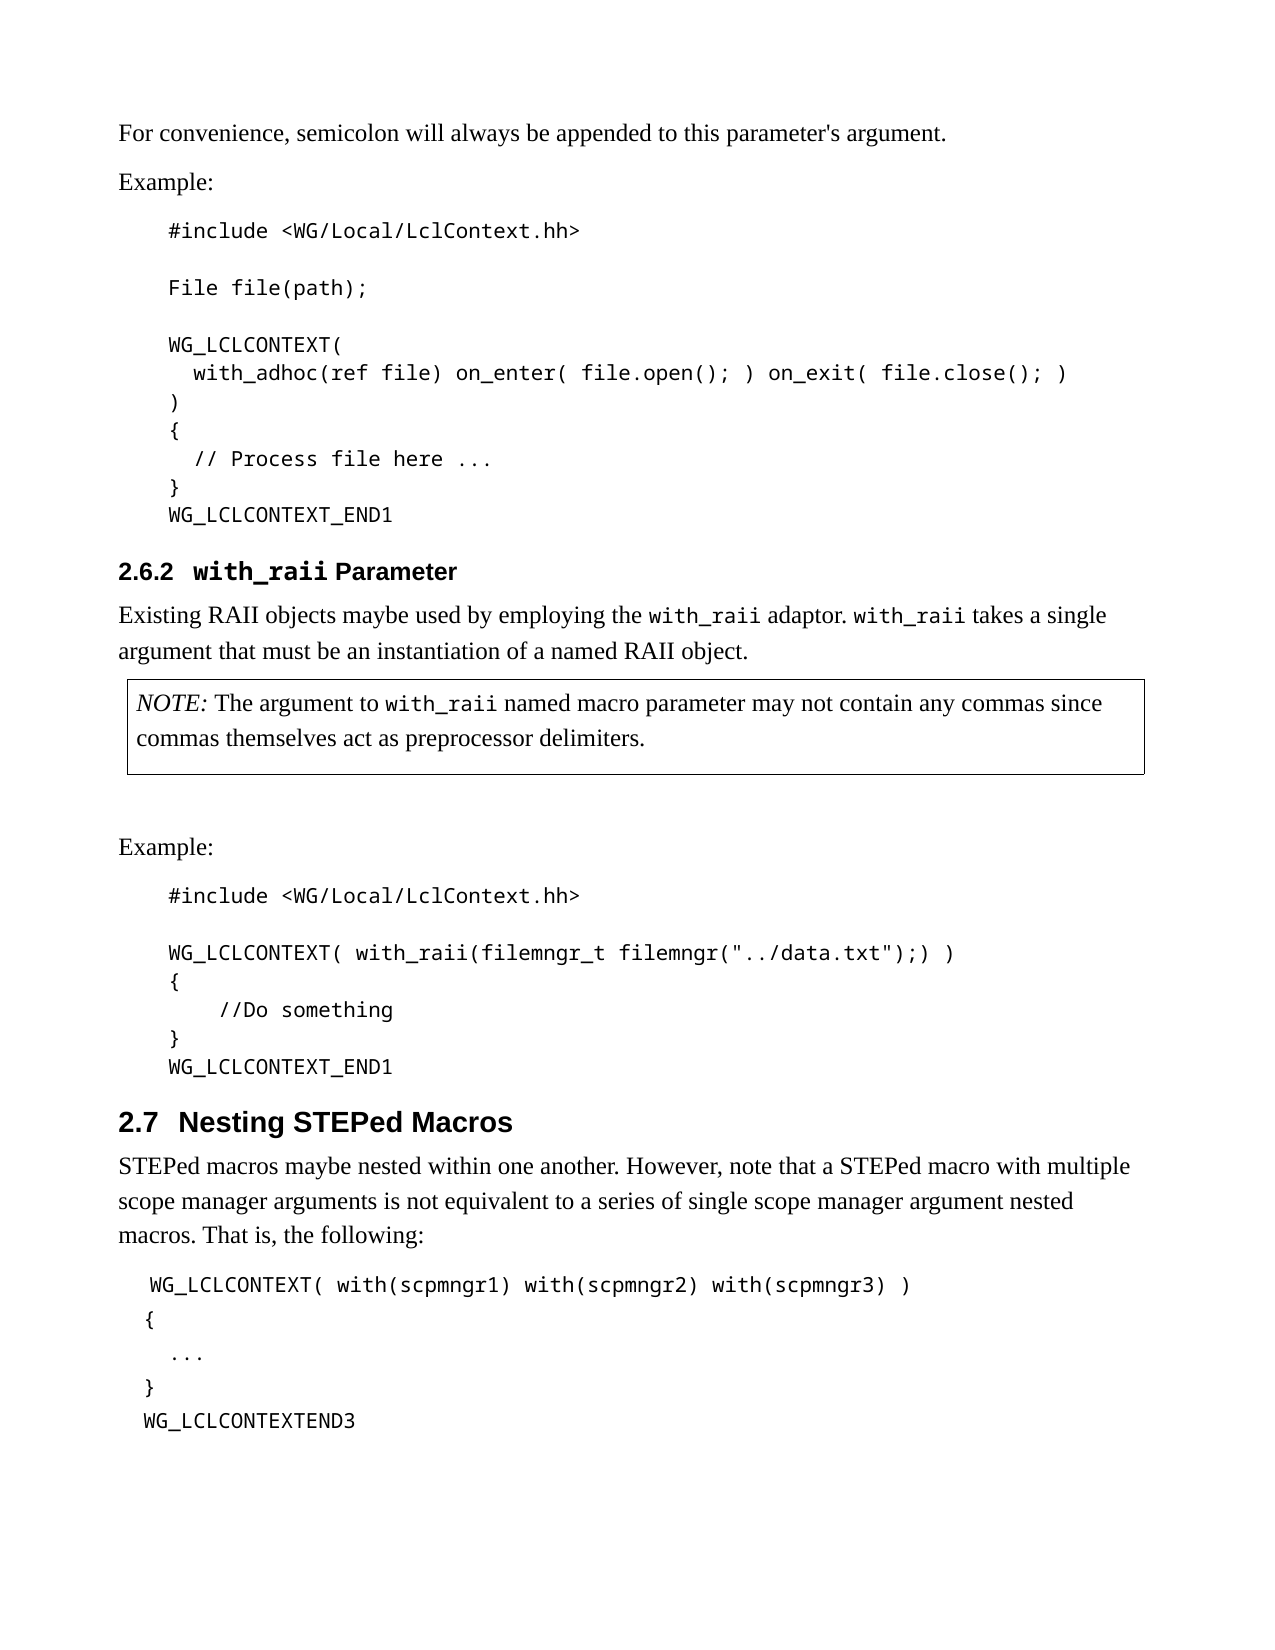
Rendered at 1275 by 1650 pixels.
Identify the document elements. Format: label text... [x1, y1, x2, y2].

text Example: [118, 167, 1157, 196]
text For convenience, semicolon will always be appended to this parameter's argument. [118, 118, 1157, 147]
text } [118, 1023, 1157, 1052]
text File file(path); WG_LCLCONTEXT( with_adhoc(ref file) on_enter( file.open(); ) on_exit( file.close(); ) ) { // Process file here ... } WG_LCLCONTEXT_END1 [118, 273, 1157, 529]
text Example: [118, 832, 1157, 861]
text Existing RAII objects maybe used by employing the with_raii adaptor. with_raii takes a single argument that must be an instantiation of a named RAII object. [118, 601, 1157, 664]
text WG_LCLCONTEXT_END1 [118, 1052, 1157, 1080]
text NOTE: The argument to with_raii named macro parameter may not contain any commas since commas themselves act as preprocessor delimiters. [136, 688, 1135, 752]
subtitle with_raii Parameter [118, 554, 1157, 588]
text { [118, 966, 1157, 995]
text WG_LCLCONTEXT( with_raii(filemngr_t filemngr("../data.txt");) ) [118, 938, 1157, 966]
text #include <WG/Local/LclContext.hh> [118, 216, 1157, 245]
subtitle Nesting STEPed Macros [118, 1105, 1157, 1139]
text STEPed macros maybe nested within one another. However, note that a STEPed macro with multiple scope manager arguments is not equivalent to a series of single scope manager argument nested macros. That is, the following: [118, 1151, 1157, 1249]
text WG_LCLCONTEXT( with(scpmngr1) with(scpmngr2) with(scpmngr3) ) { ... } WG_LCLCONTEXTEND3 [118, 1269, 1157, 1435]
text #include <WG/Local/LclContext.hh> [118, 881, 1157, 909]
text //Do something [118, 995, 1157, 1023]
